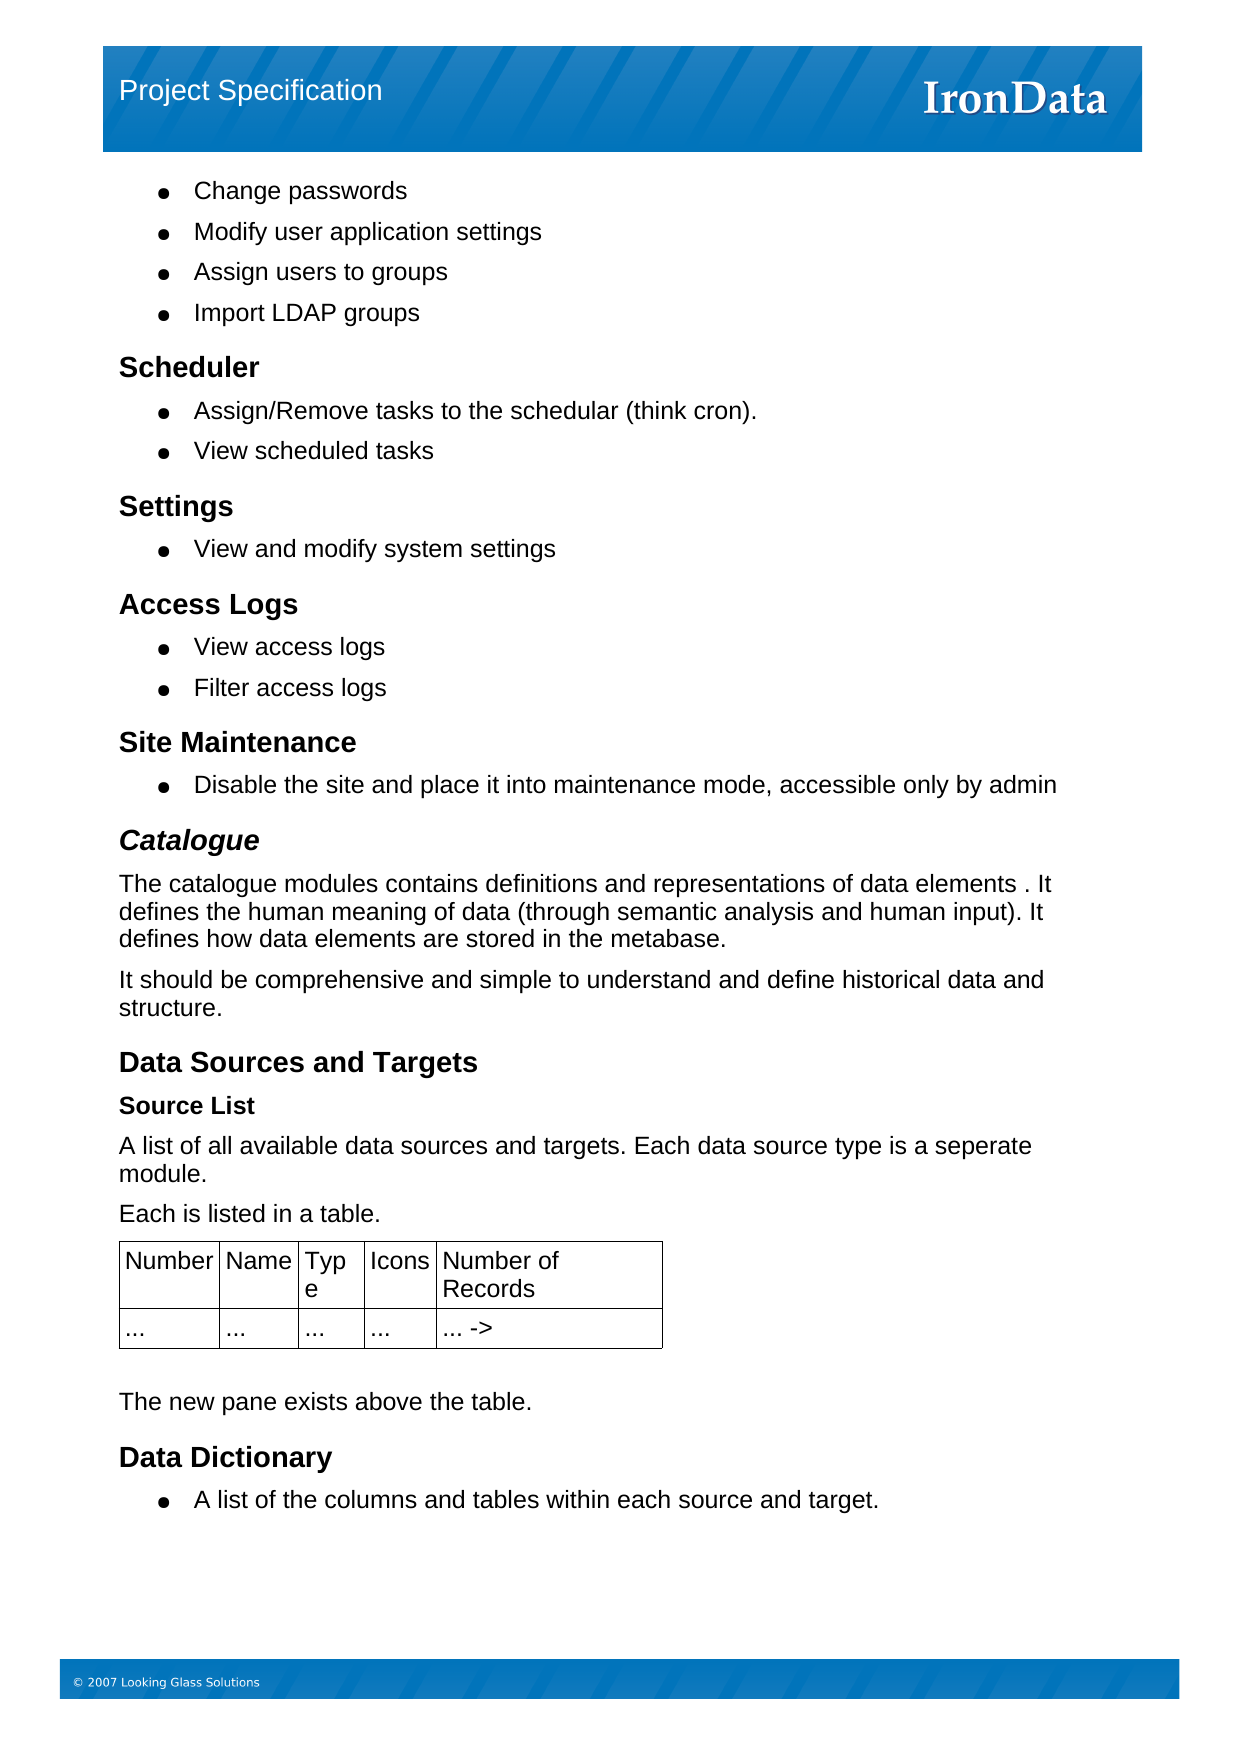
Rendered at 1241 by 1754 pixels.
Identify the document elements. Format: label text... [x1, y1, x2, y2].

list A list of the columns and tables within each source and target. [156, 1486, 1120, 1514]
table_cell ... [365, 1309, 436, 1348]
list Import LDAP groups [156, 298, 1120, 326]
text The new pane exists above the table. [119, 1388, 1120, 1416]
list Modify user application settings [156, 218, 1120, 246]
picture [103, 46, 1143, 152]
list View scheduled tasks [156, 437, 1120, 465]
list Assign/Remove tasks to the schedular (think cron). [156, 396, 1120, 424]
list Filter access logs [156, 673, 1120, 701]
subtitle Data Sources and Targets [119, 1046, 1120, 1079]
text Each is listed in a table. [119, 1200, 1120, 1228]
table_cell ... [120, 1309, 219, 1348]
list Assign users to groups [156, 258, 1120, 286]
subtitle Data Dictionary [119, 1441, 1120, 1474]
table_cell ... [220, 1309, 298, 1348]
table_header Name [220, 1242, 298, 1308]
text A list of all available data sources and targets. Each data source type is a seperate module. [119, 1132, 1120, 1188]
subtitle Settings [119, 490, 1120, 522]
table_header Number of Records [437, 1242, 662, 1308]
list Disable the site and place it into maintenance mode, accessible only by admin [156, 771, 1120, 799]
list View access logs [156, 633, 1120, 661]
subtitle Catalogue [119, 824, 1120, 857]
text The catalogue modules contains definitions and representations of data elements . It defines the human meaning of data (through semantic analysis and human input). It defines how data elements are stored in the metabase. [119, 869, 1120, 953]
table_header Number [120, 1242, 219, 1308]
subtitle Site Maintenance [119, 726, 1120, 759]
list Change passwords [156, 177, 1120, 205]
subtitle Access Logs [119, 588, 1120, 620]
table_header Icons [365, 1242, 436, 1308]
table_cell ... [299, 1309, 364, 1348]
list View and modify system settings [156, 535, 1120, 563]
table_header Type [299, 1242, 364, 1308]
text Source List [119, 1092, 1120, 1119]
picture [59, 1659, 1180, 1699]
table_cell ... -> [437, 1309, 662, 1348]
subtitle Scheduler [119, 351, 1120, 384]
text It should be comprehensive and simple to understand and define historical data and structure. [119, 966, 1120, 1021]
